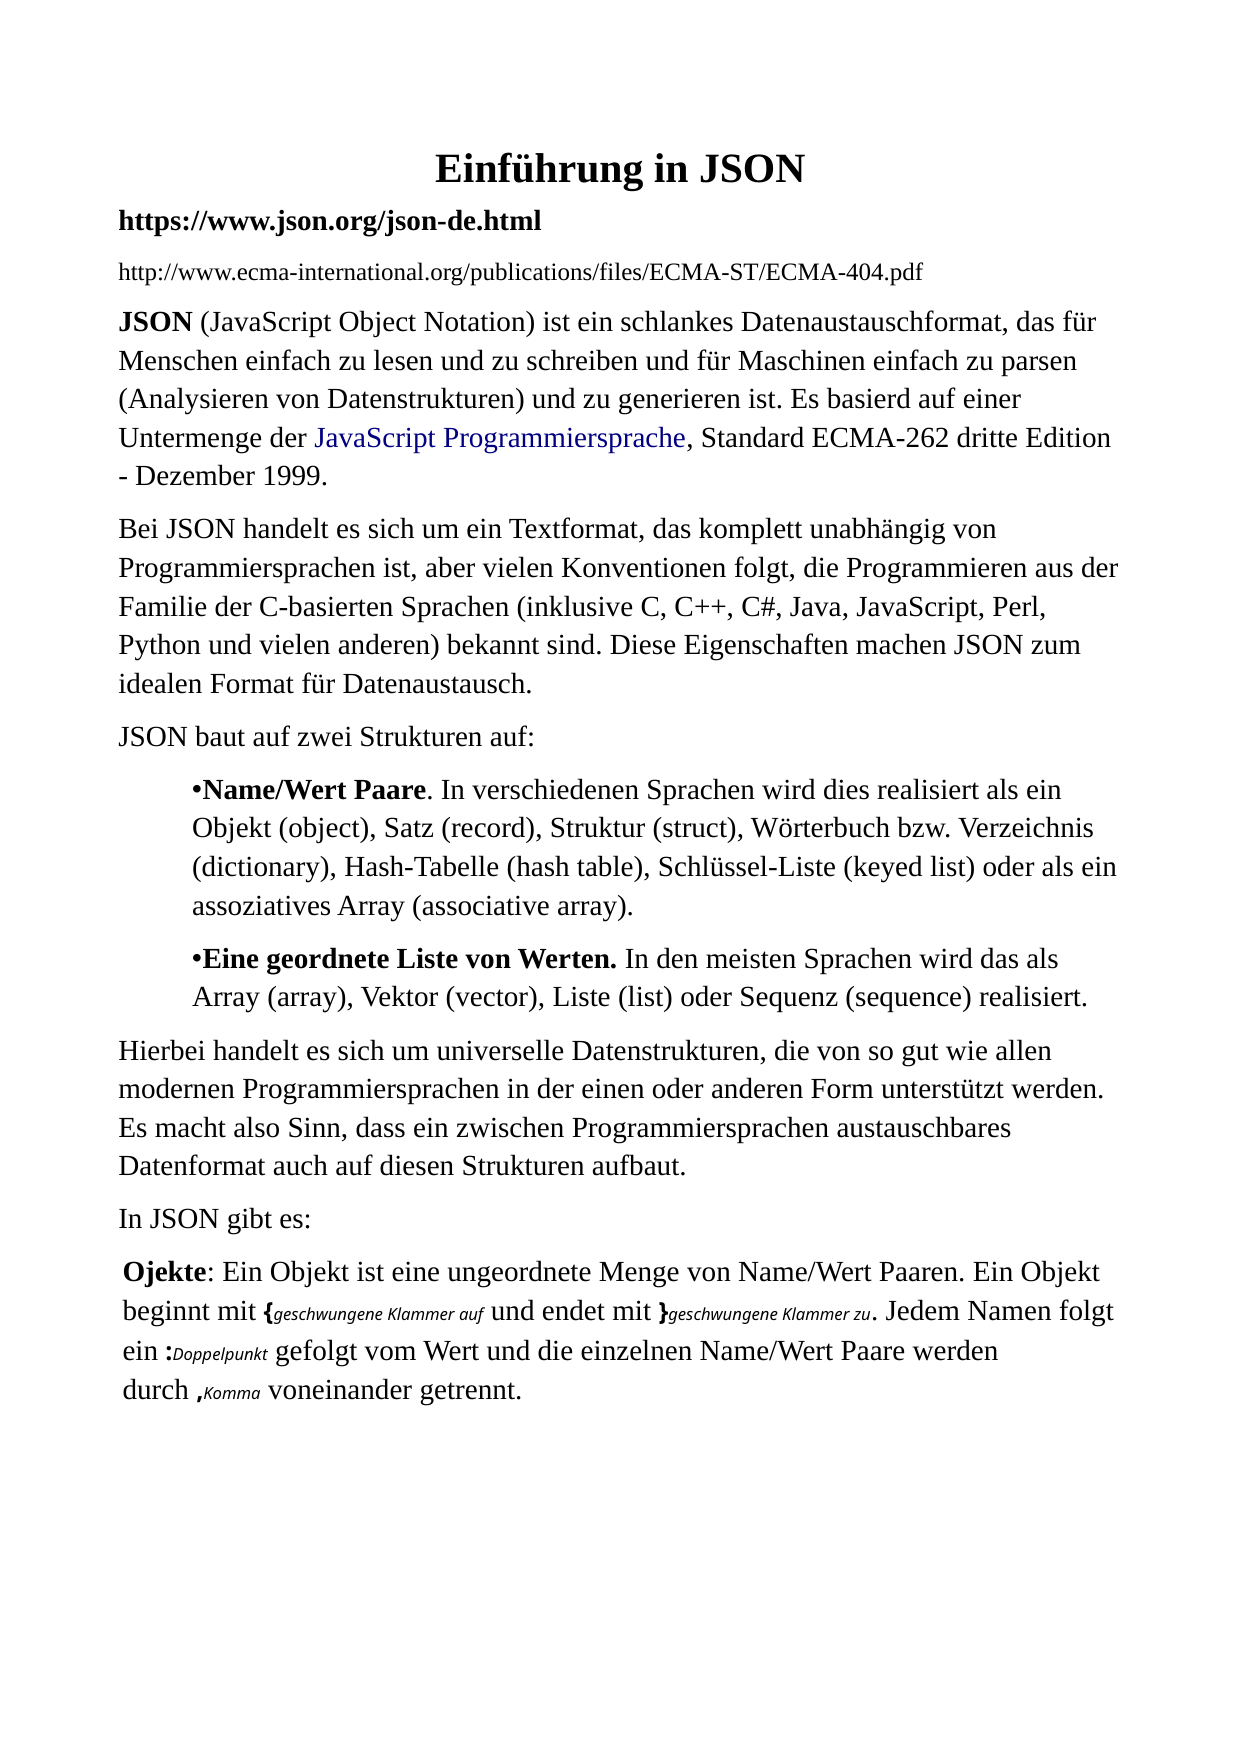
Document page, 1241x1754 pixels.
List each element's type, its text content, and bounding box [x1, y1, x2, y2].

text http://www.ecma-international.org/publications/files/ECMA-ST/ECMA-404.pdf [118, 257, 1122, 285]
text JSON (JavaScript Object Notation) ist ein schlankes Datenaustauschformat, das für Menschen einfach zu lesen und zu schreiben und für Maschinen einfach zu parsen (Analysieren von Datenstrukturen) und zu generieren ist. Es basierd auf einer Untermenge der JavaScript Programmiersprache, Standard ECMA-262 dritte Edition - Dezember 1999. [118, 304, 1122, 492]
list Name/Wert Paare. In verschiedenen Sprachen wird dies realisiert als ein Objekt (object), Satz (record), Struktur (struct), Wörterbuch bzw. Verzeichnis (dictionary), Hash-Tabelle (hash table), Schlüssel-Liste (keyed list) oder als ein assoziatives Array (associative array). [118, 772, 1122, 921]
subtitle Einführung in JSON [118, 143, 1122, 191]
text https://www.json.org/json-de.html [118, 203, 1122, 237]
list Eine geordnete Liste von Werten. In den meisten Sprachen wird das als Array (array), Vektor (vector), Liste (list) oder Sequenz (sequence) realisiert. [118, 941, 1122, 1013]
text In JSON gibt es: [118, 1201, 1122, 1235]
text Hierbei handelt es sich um universelle Datenstrukturen, die von so gut wie allen modernen Programmiersprachen in der einen oder anderen Form unterstützt werden. Es macht also Sinn, dass ein zwischen Programmiersprachen austauschbares Datenformat auch auf diesen Strukturen aufbaut. [118, 1033, 1122, 1182]
text Bei JSON handelt es sich um ein Textformat, das komplett unabhängig von Programmiersprachen ist, aber vielen Konventionen folgt, die Programmieren aus der Familie der C-basierten Sprachen (inklusive C, C++, C#, Java, JavaScript, Perl, Python und vielen anderen) bekannt sind. Diese Eigenschaften machen JSON zum idealen Format für Datenaustausch. [118, 512, 1122, 699]
text Ojekte: Ein Objekt ist eine ungeordnete Menge von Name/Wert Paaren. Ein Objekt beginnt mit {geschwungene Klammer auf und endet mit }geschwungene Klammer zu. Jedem Namen folgt ein :Doppelpunkt gefolgt vom Wert und die einzelnen Name/Wert Paare werden durch ,Komma voneinander getrennt. [122, 1254, 1121, 1407]
text JSON baut auf zwei Strukturen auf: [118, 719, 1122, 752]
